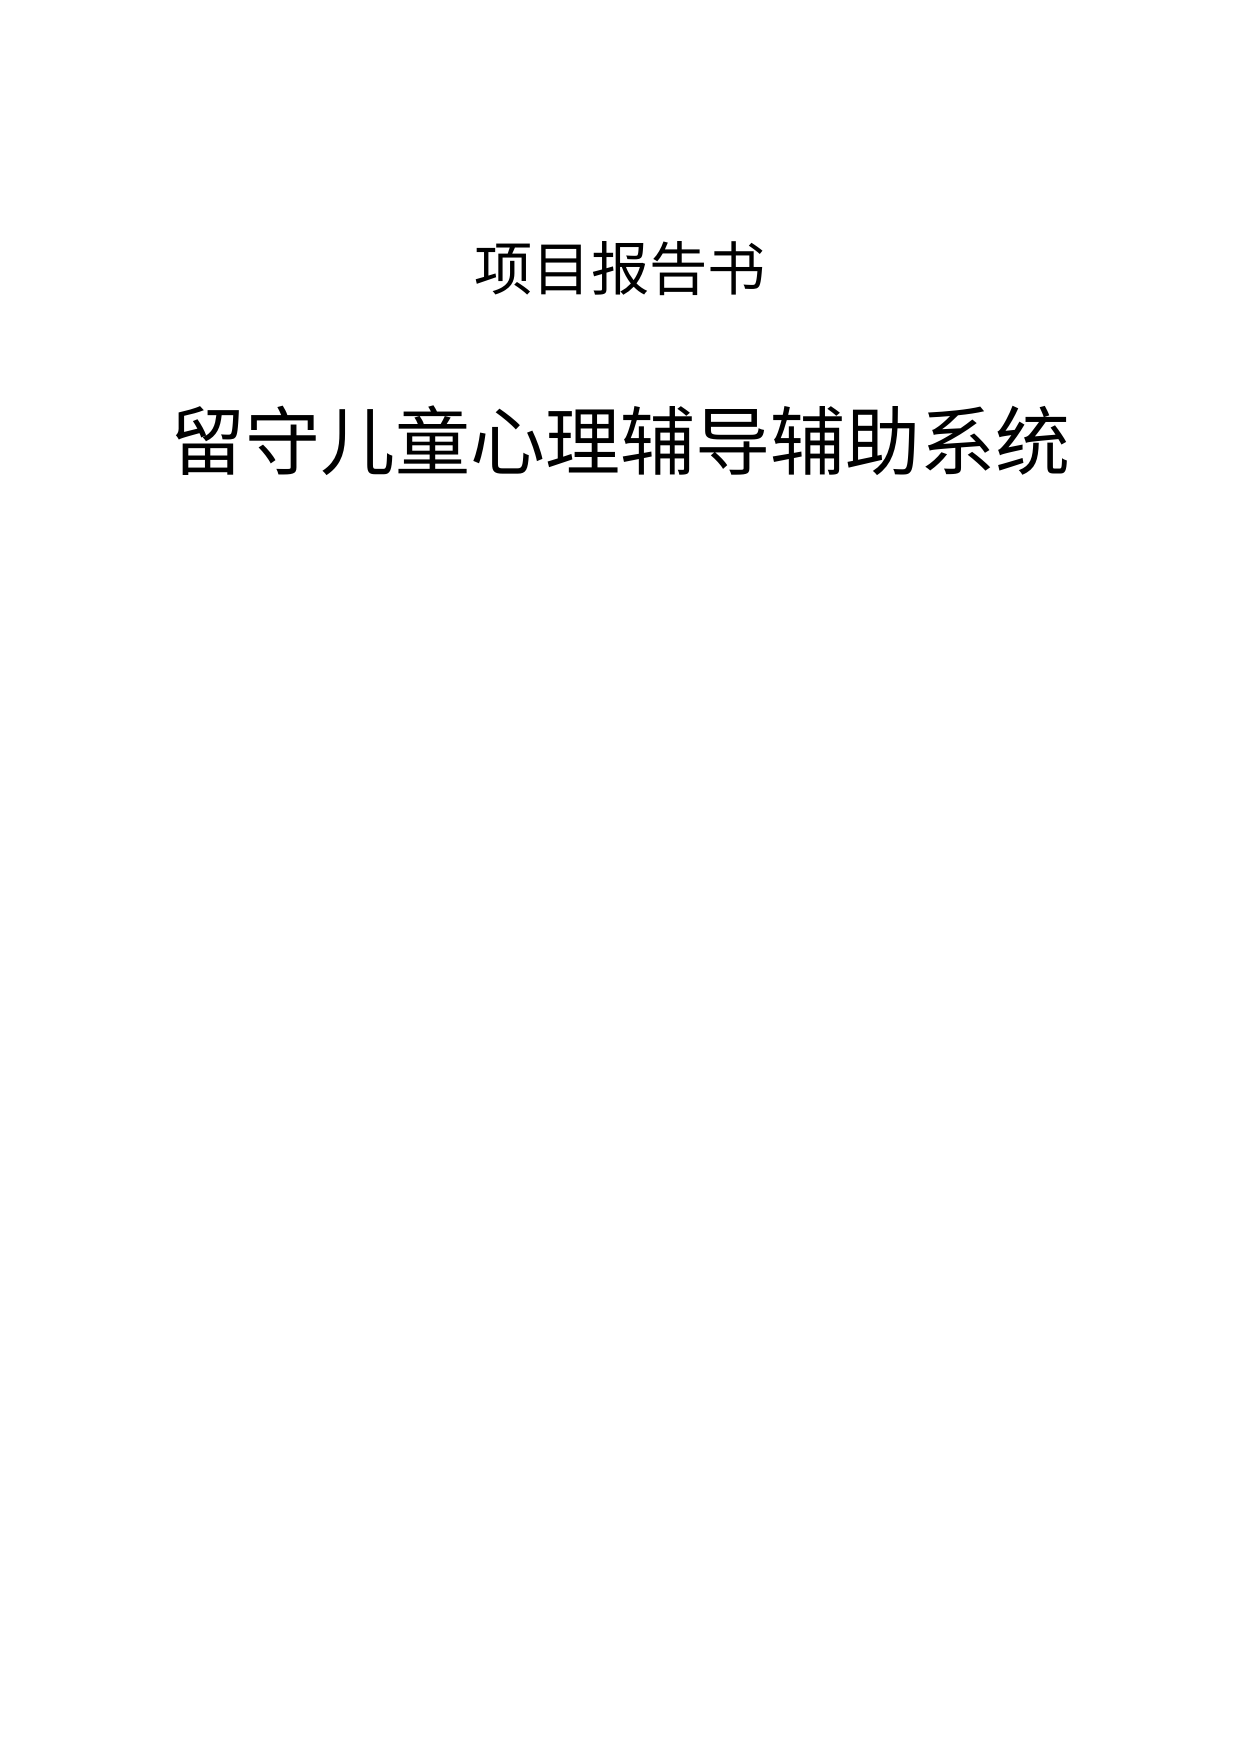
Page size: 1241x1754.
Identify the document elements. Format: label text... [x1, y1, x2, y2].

text 项目报告书 [118, 223, 1122, 307]
text 留守儿童心理辅导辅助系统 [118, 382, 1122, 491]
